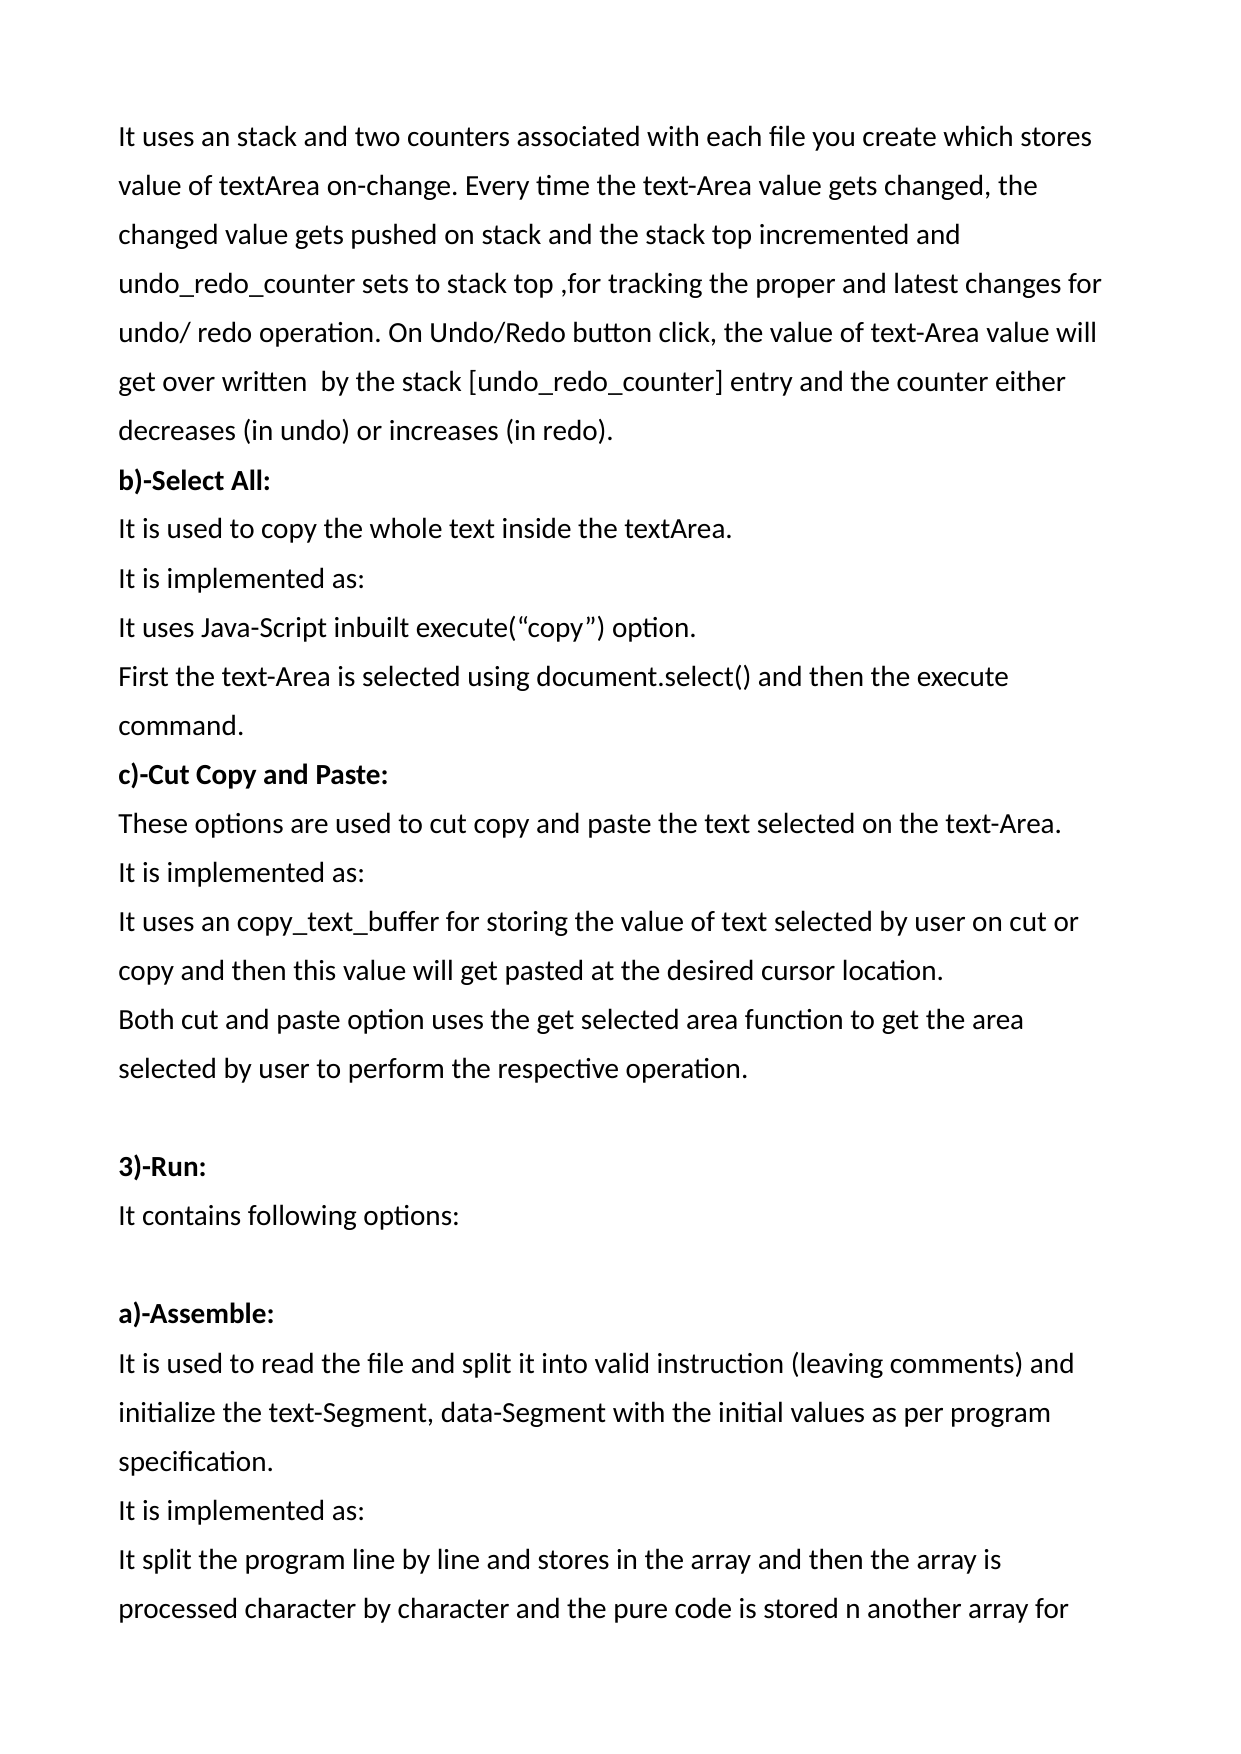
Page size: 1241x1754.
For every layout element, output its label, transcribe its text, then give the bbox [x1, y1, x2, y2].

text It is used to copy the whole text inside the textArea. [118, 511, 1122, 546]
text It split the program line by line and stores in the array and then the array is processed character by character and the pure code is stored n another array for [118, 1541, 1122, 1626]
text It is implemented as: [118, 1492, 1122, 1527]
text It uses an copy_text_buffer for storing the value of text selected by user on cut or copy and then this value will get pasted at the desired cursor location. [118, 903, 1122, 988]
text It is implemented as: [118, 560, 1122, 595]
text It is implemented as: [118, 854, 1122, 890]
text Both cut and paste option uses the get selected area function to get the area selected by user to perform the respective operation. [118, 1001, 1122, 1086]
text It is used to read the file and split it into valid instruction (leaving comments) and initialize the text-Segment, data-Segment with the initial values as per program specification. [118, 1345, 1122, 1478]
text It uses an stack and two counters associated with each file you create which stores value of textArea on-change. Every time the text-Area value gets changed, the changed value gets pushed on stack and the stack top incremented and undo_redo_counter sets to stack top ,for tracking the proper and latest changes for undo/ redo operation. On Undo/Redo button click, the value of text-Area value will get over written by the stack [undo_redo_counter] entry and the counter either decreases (in undo) or increases (in redo). [118, 118, 1122, 448]
text 3)-Run: [118, 1148, 1122, 1184]
text These options are used to cut copy and paste the text selected on the text-Area. [118, 805, 1122, 841]
text a)-Assemble: [118, 1296, 1122, 1331]
text It uses Java-Script inbuilt execute(“copy”) option. [118, 609, 1122, 644]
text b)-Select All: [118, 462, 1122, 497]
text c)-Cut Copy and Paste: [118, 756, 1122, 792]
text First the text-Area is selected using document.select() and then the execute command. [118, 658, 1122, 742]
text It contains following options: [118, 1197, 1122, 1233]
